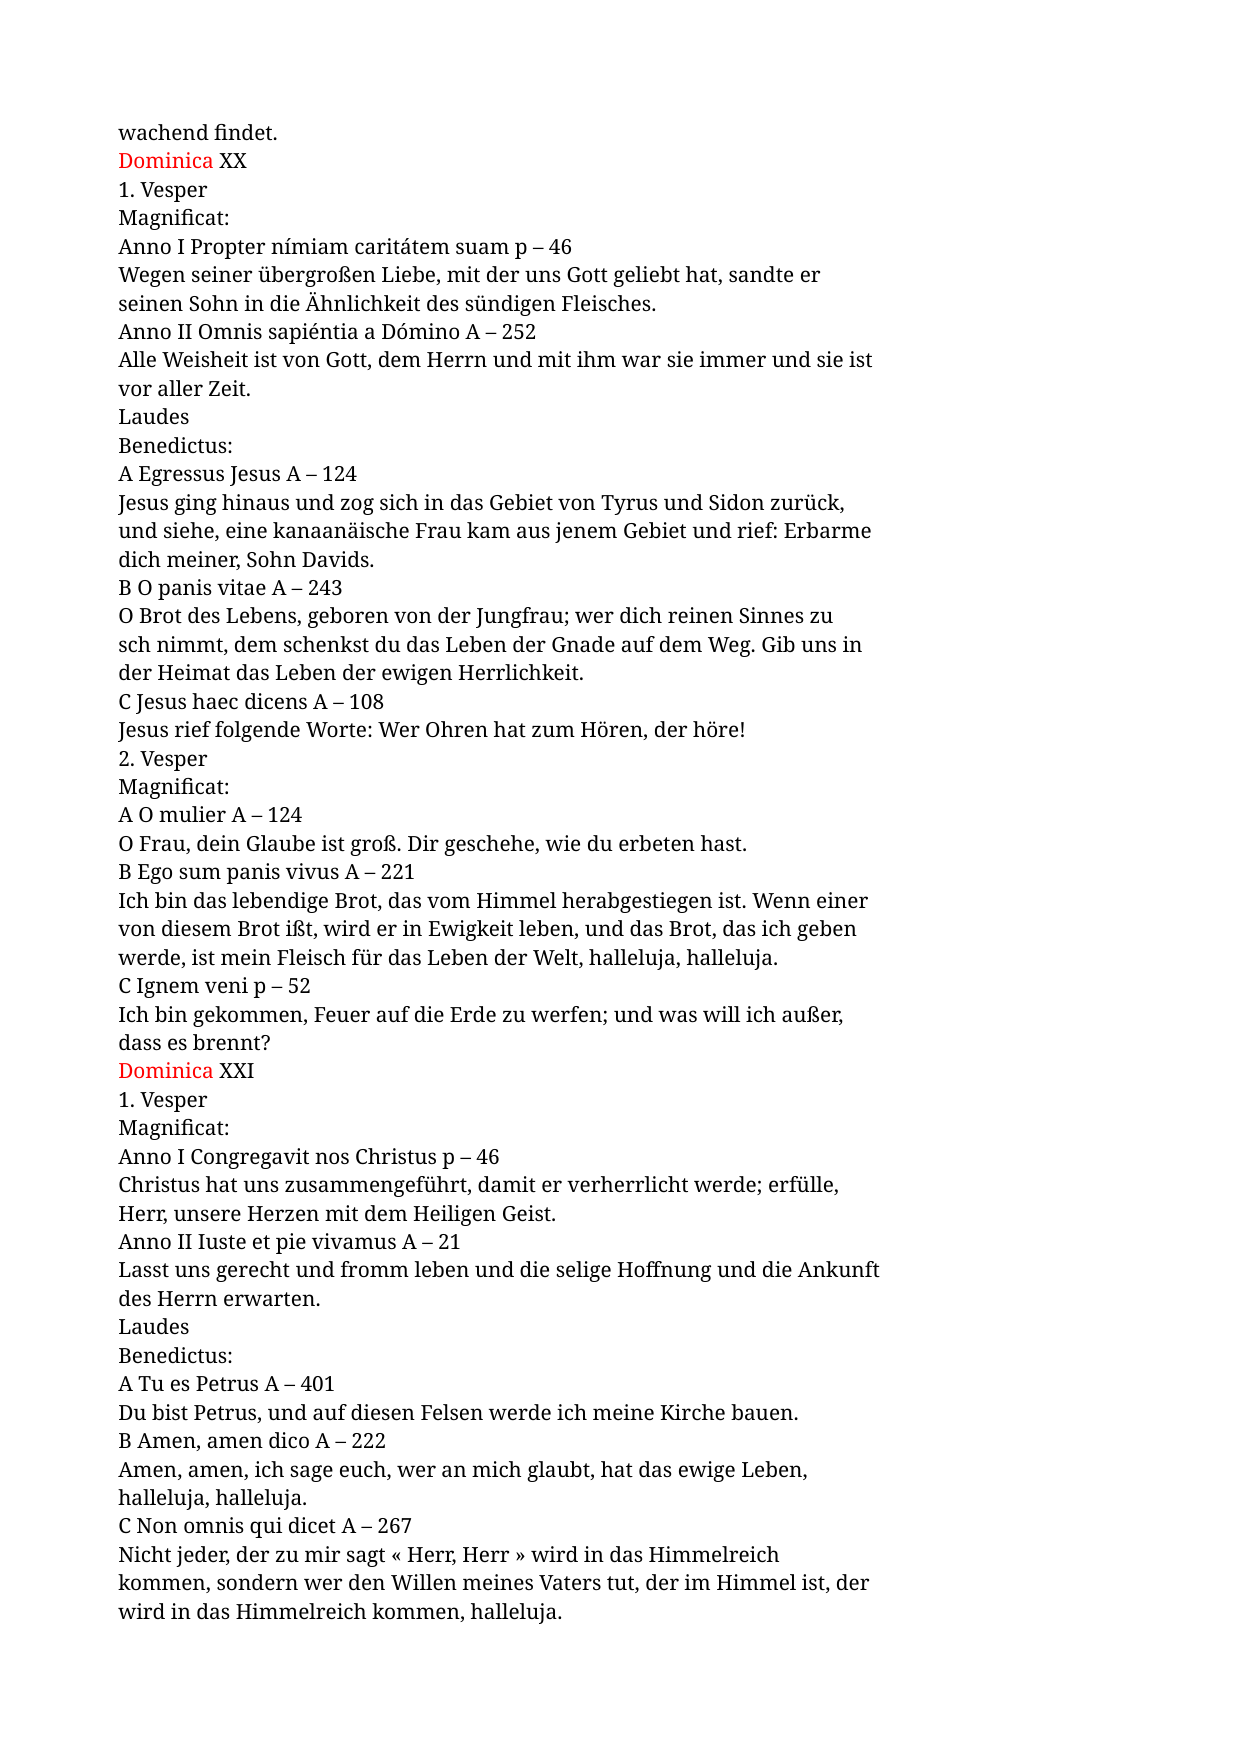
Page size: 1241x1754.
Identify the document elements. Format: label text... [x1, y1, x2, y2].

text Alle Weisheit ist von Gott, dem Herrn und mit ihm war sie immer und sie ist [118, 346, 1122, 374]
text seinen Sohn in die Ähnlichkeit des sündigen Fleisches. [118, 289, 1122, 317]
text werde, ist mein Fleisch für das Leben der Welt, halleluja, halleluja. [118, 943, 1122, 971]
text Lasst uns gerecht und fromm leben und die selige Hoffnung und die Ankunft [118, 1256, 1122, 1284]
text Jesus ging hinaus und zog sich in das Gebiet von Tyrus und Sidon zurück, [118, 488, 1122, 516]
text kommen, sondern wer den Willen meines Vaters tut, der im Himmel ist, der [118, 1568, 1122, 1597]
text dich meiner, Sohn Davids. [118, 545, 1122, 573]
text des Herrn erwarten. [118, 1284, 1122, 1312]
text Anno I Congregavit nos Christus p – 46 [118, 1142, 1122, 1170]
text Dominica XX [118, 147, 1122, 175]
text und siehe, eine kanaanäische Frau kam aus jenem Gebiet und rief: Erbarme [118, 516, 1122, 545]
text halleluja, halleluja. [118, 1483, 1122, 1512]
text dass es brennt? [118, 1028, 1122, 1057]
text Benedictus: [118, 431, 1122, 459]
text 2. Vesper [118, 744, 1122, 772]
text 1. Vesper [118, 175, 1122, 203]
text Laudes [118, 1312, 1122, 1341]
text C Ignem veni p – 52 [118, 971, 1122, 1000]
text 1. Vesper [118, 1085, 1122, 1113]
text Magnificat: [118, 203, 1122, 232]
text Herr, unsere Herzen mit dem Heiligen Geist. [118, 1199, 1122, 1227]
text Dominica XXI [118, 1057, 1122, 1085]
text Ich bin das lebendige Brot, das vom Himmel herabgestiegen ist. Wenn einer [118, 886, 1122, 914]
text B Amen, amen dico A – 222 [118, 1426, 1122, 1455]
text Ich bin gekommen, Feuer auf die Erde zu werfen; und was will ich außer, [118, 1000, 1122, 1028]
text C Non omnis qui dicet A – 267 [118, 1512, 1122, 1540]
text sch nimmt, dem schenkst du das Leben der Gnade auf dem Weg. Gib uns in [118, 630, 1122, 658]
text von diesem Brot ißt, wird er in Ewigkeit leben, und das Brot, das ich geben [118, 914, 1122, 943]
text Anno II Iuste et pie vivamus A – 21 [118, 1227, 1122, 1256]
text C Jesus haec dicens A – 108 [118, 687, 1122, 715]
text A O mulier A – 124 [118, 801, 1122, 829]
text A Egressus Jesus A – 124 [118, 459, 1122, 488]
text der Heimat das Leben der ewigen Herrlichkeit. [118, 658, 1122, 687]
text wachend findet. [118, 118, 1122, 147]
text wird in das Himmelreich kommen, halleluja. [118, 1597, 1122, 1625]
text A Tu es Petrus A – 401 [118, 1369, 1122, 1398]
text Nicht jeder, der zu mir sagt « Herr, Herr » wird in das Himmelreich [118, 1540, 1122, 1568]
text Jesus rief folgende Worte: Wer Ohren hat zum Hören, der höre! [118, 715, 1122, 744]
text vor aller Zeit. [118, 374, 1122, 402]
text Anno I Propter nímiam caritátem suam p – 46 [118, 232, 1122, 260]
text O Brot des Lebens, geboren von der Jungfrau; wer dich reinen Sinnes zu [118, 602, 1122, 630]
text B O panis vitae A – 243 [118, 573, 1122, 602]
text Wegen seiner übergroßen Liebe, mit der uns Gott geliebt hat, sandte er [118, 260, 1122, 289]
text Benedictus: [118, 1341, 1122, 1369]
text Anno II Omnis sapiéntia a Dómino A – 252 [118, 317, 1122, 346]
text B Ego sum panis vivus A – 221 [118, 857, 1122, 886]
text Amen, amen, ich sage euch, wer an mich glaubt, hat das ewige Leben, [118, 1455, 1122, 1483]
text Magnificat: [118, 1113, 1122, 1142]
text Du bist Petrus, und auf diesen Felsen werde ich meine Kirche bauen. [118, 1398, 1122, 1426]
text Magnificat: [118, 772, 1122, 801]
text Christus hat uns zusammengeführt, damit er verherrlicht werde; erfülle, [118, 1170, 1122, 1199]
text Laudes [118, 402, 1122, 431]
text O Frau, dein Glaube ist groß. Dir geschehe, wie du erbeten hast. [118, 829, 1122, 857]
